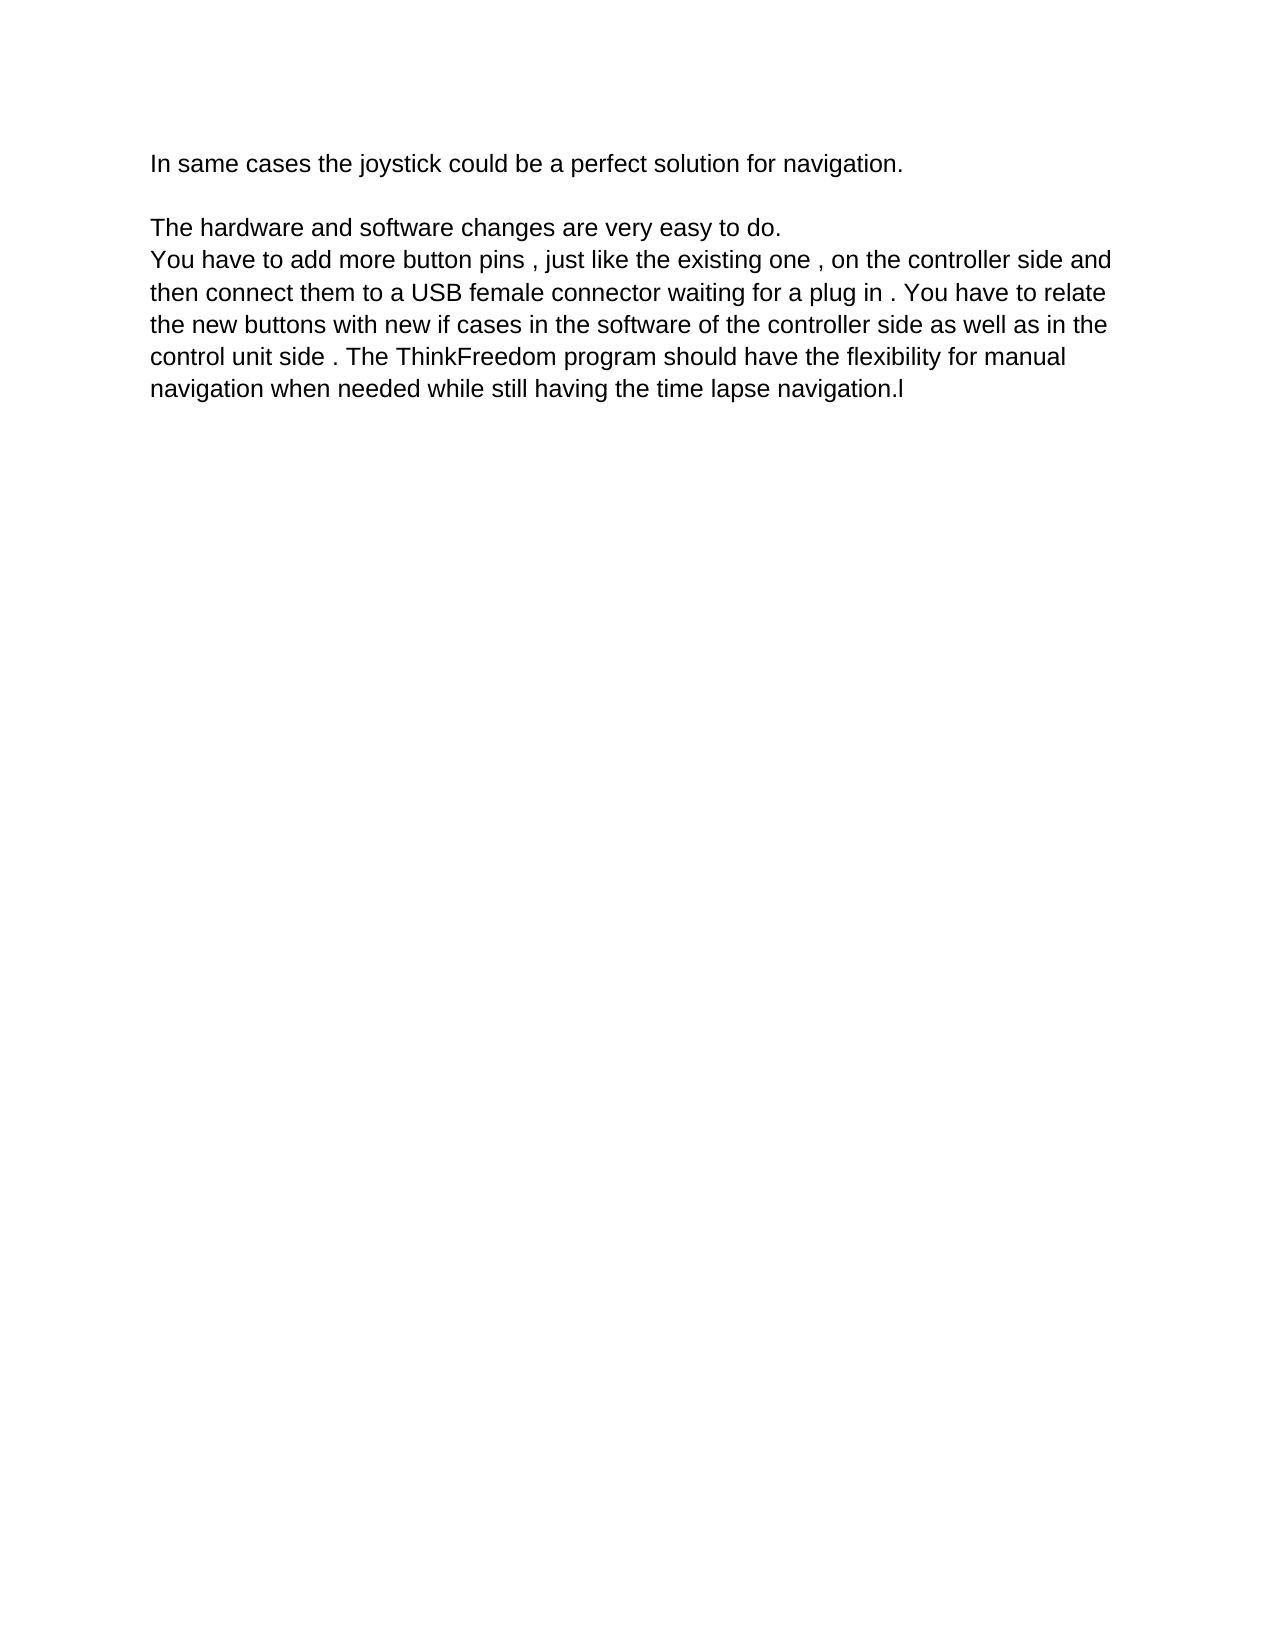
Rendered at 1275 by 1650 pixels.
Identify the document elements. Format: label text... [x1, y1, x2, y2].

text You have to add more button pins , just like the existing one , on the controller side and then connect them to a USB female connector waiting for a plug in . You have to relate the new buttons with new if cases in the software of the controller side as well as in the control unit side . The ThinkFreedom program should have the flexibility for manual navigation when needed while still having the time lapse navigation.l [150, 246, 1125, 402]
text The hardware and software changes are very easy to do. [150, 214, 1125, 242]
text In same cases the joystick could be a perfect solution for navigation. [150, 150, 1125, 178]
